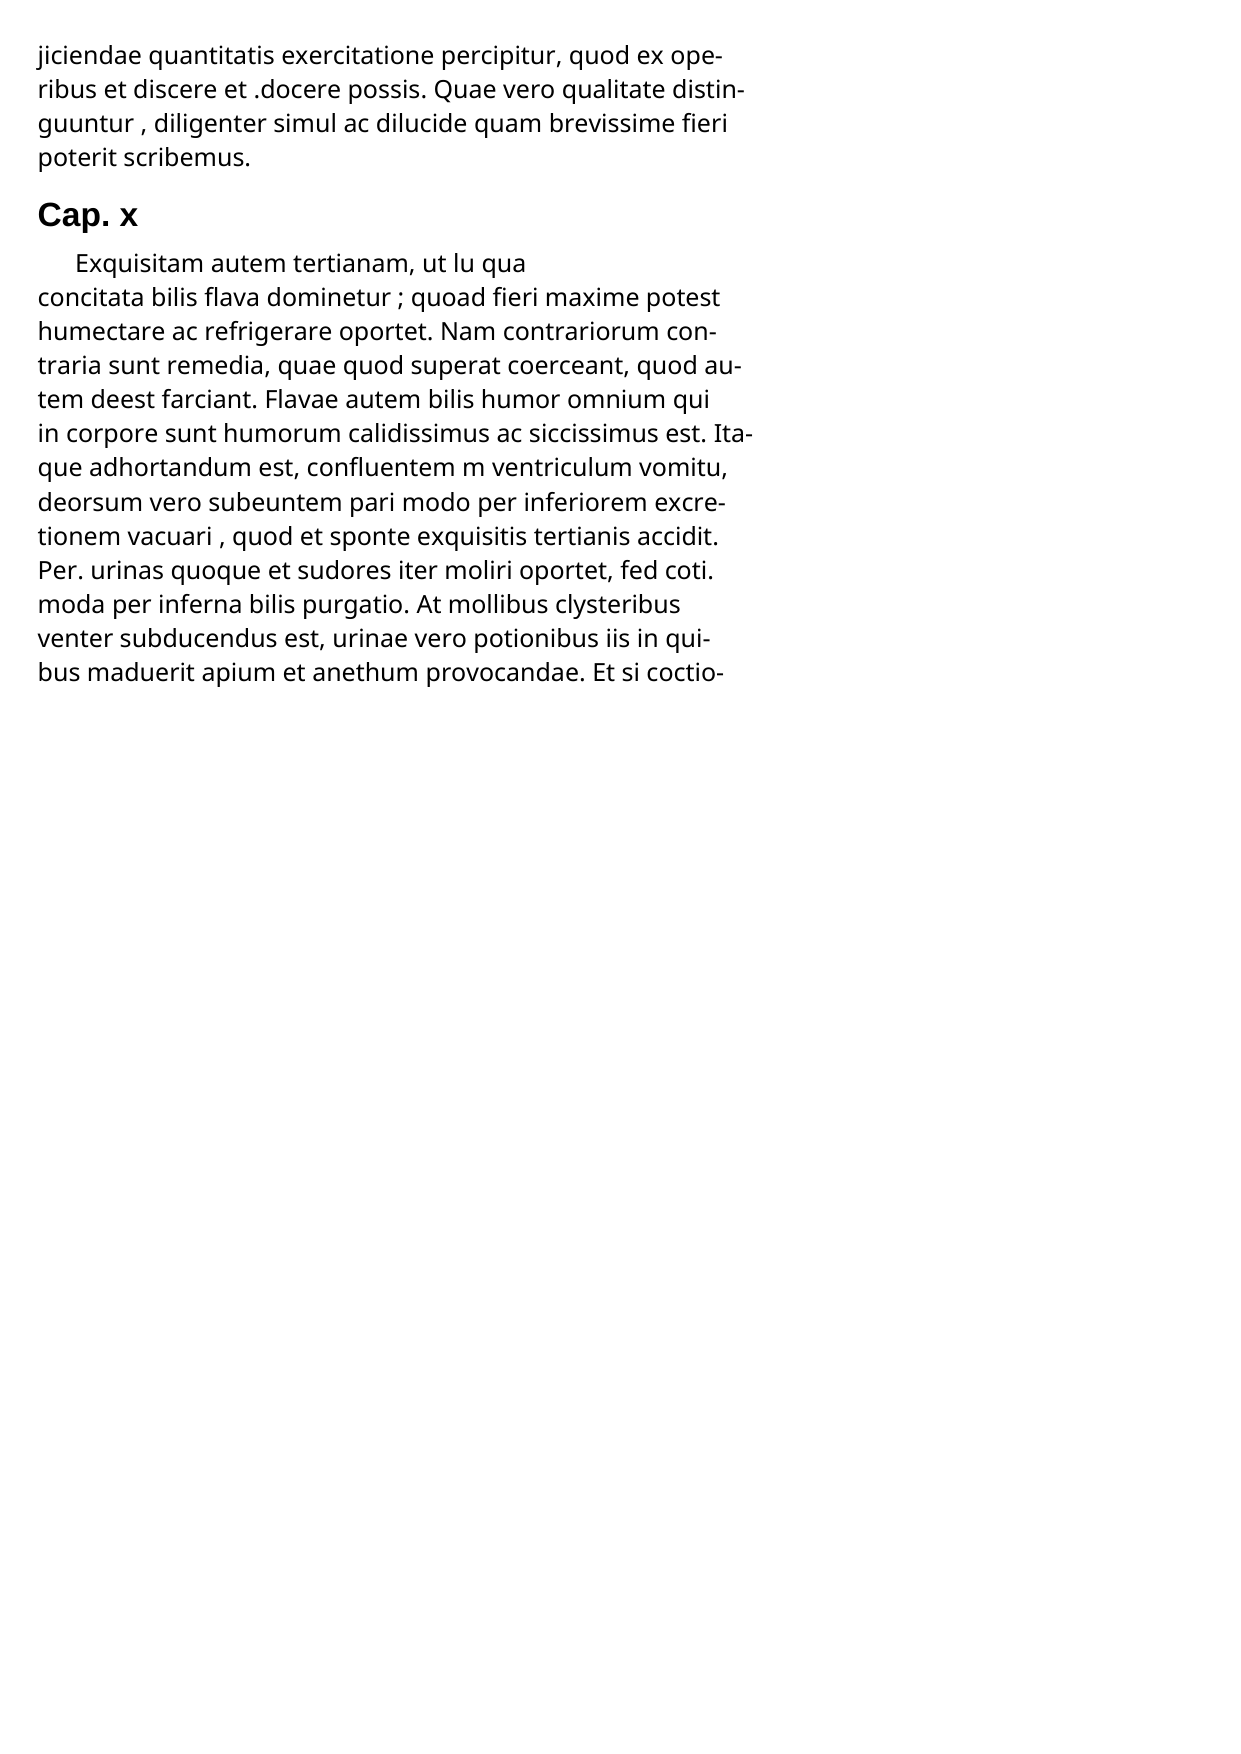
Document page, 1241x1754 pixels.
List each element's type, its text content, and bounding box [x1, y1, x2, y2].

text Exquisitam autem tertianam, ut lu qua concitata bilis flava dominetur ; quoad fieri maxime potest humectare ac refrigerare oportet. Nam contrariorum con- traria sunt remedia, quae quod superat coerceant, quod au- tem deest farciant. Flavae autem bilis humor omnium qui in corpore sunt humorum calidissimus ac siccissimus est. Ita- que adhortandum est, confluentem m ventriculum vomitu, deorsum vero subeuntem pari modo per inferiorem excre- tionem vacuari , quod et sponte exquisitis tertianis accidit. Per. urinas quoque et sudores iter moliri oportet, fed coti. moda per inferna bilis purgatio. At mollibus clysteribus venter subducendus est, urinae vero potionibus iis in qui- bus maduerit apium et anethum provocandae. Et si coctio- [37, 246, 1203, 688]
subtitle Cap. x [37, 194, 1203, 233]
text jiciendae quantitatis exercitatione percipitur, quod ex ope- ribus et discere et .docere possis. Quae vero qualitate distin- guuntur , diligenter simul ac dilucide quam brevissime fieri poterit scribemus. [37, 37, 1203, 174]
